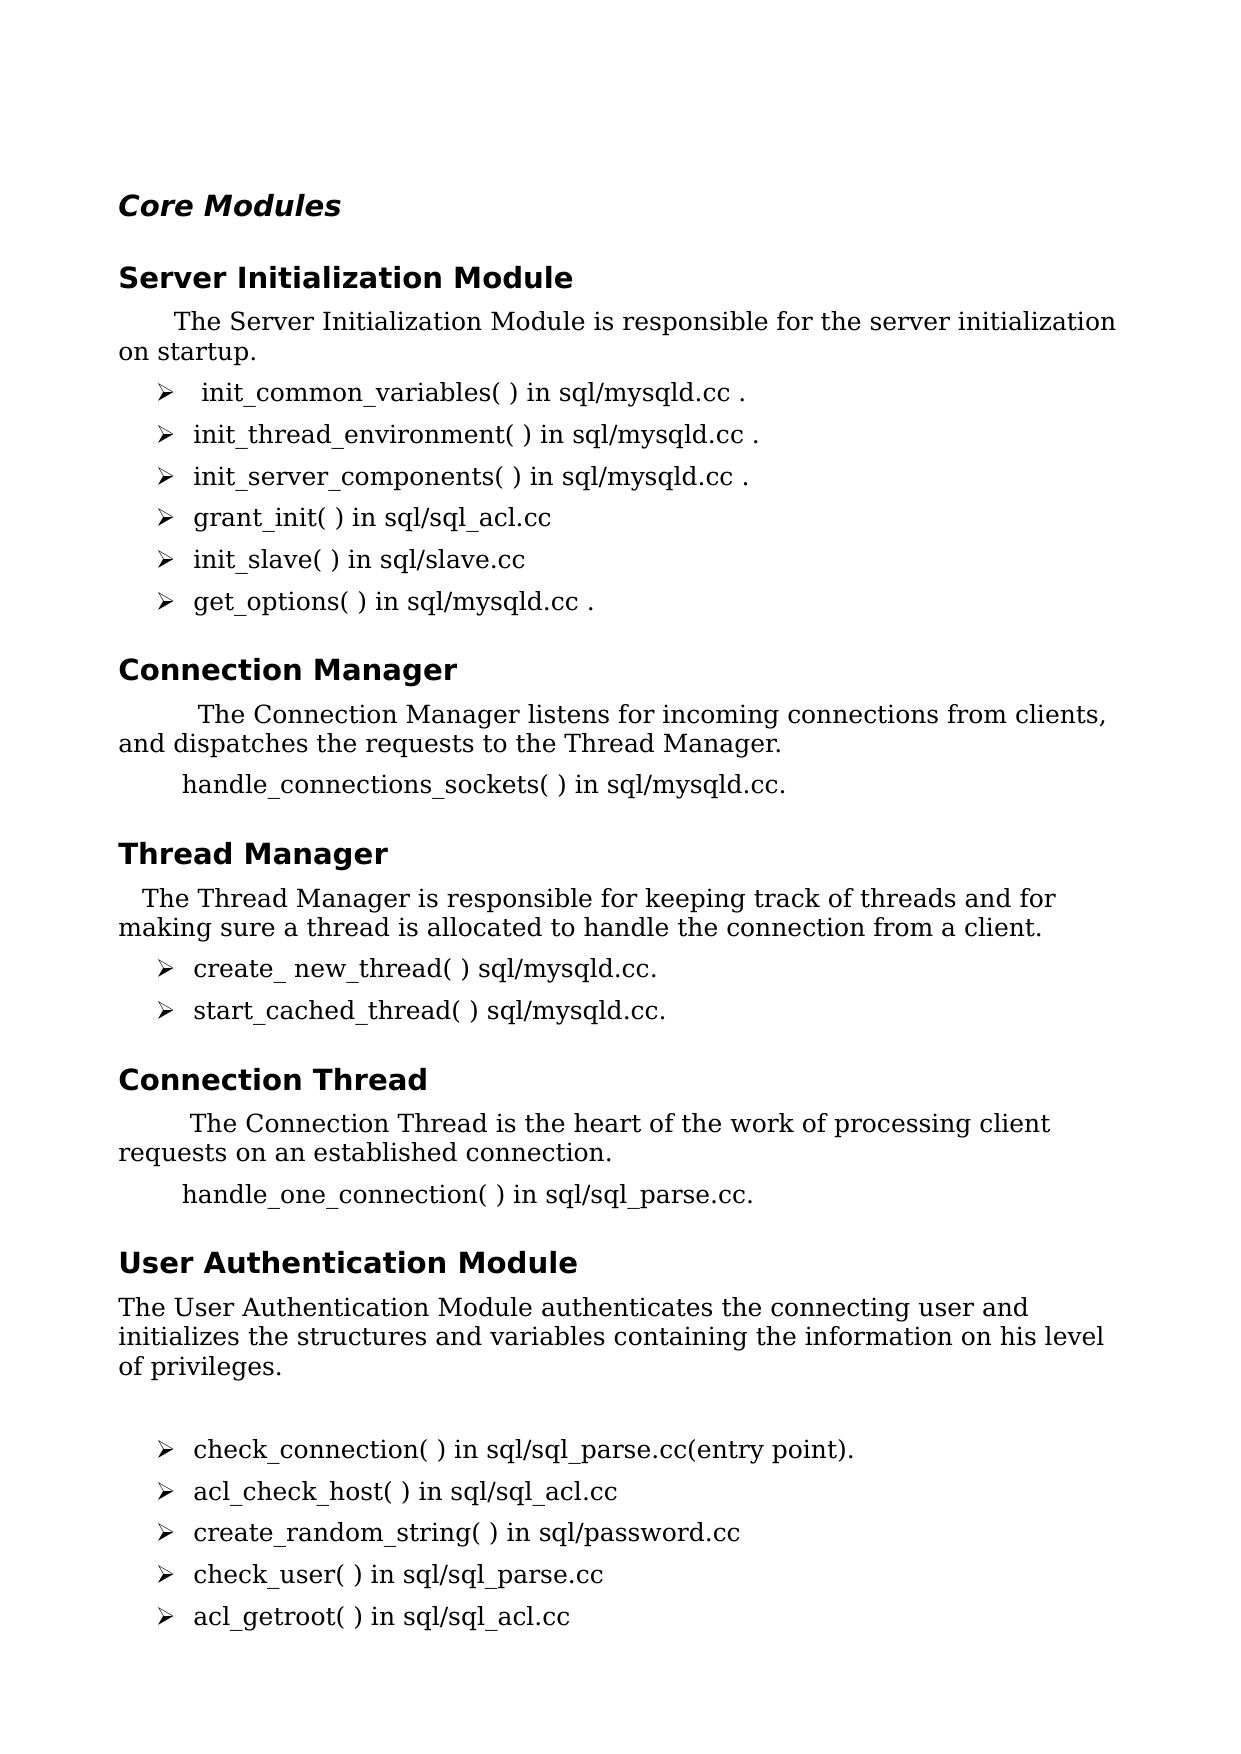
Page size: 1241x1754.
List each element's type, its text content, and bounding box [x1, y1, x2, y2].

list start_cached_thread( ) sql/mysqld.cc. [156, 996, 1122, 1025]
subtitle Server Initialization Module [118, 261, 1122, 295]
list check_user( ) in sql/sql_parse.cc [156, 1560, 1122, 1589]
subtitle Connection Manager [118, 653, 1122, 687]
text The Thread Manager is responsible for keeping track of threads and for making sure a thread is allocated to handle the connection from a client. [118, 884, 1122, 942]
subtitle User Authentication Module [118, 1247, 1122, 1281]
text handle_connections_sockets( ) in sql/mysqld.cc. [118, 771, 1122, 800]
list init_thread_environment( ) in sql/mysqld.cc . [156, 420, 1122, 449]
text The Connection Thread is the heart of the work of processing client requests on an established connection. [118, 1109, 1122, 1168]
list init_slave( ) in sql/slave.cc [156, 545, 1122, 574]
list acl_check_host( ) in sql/sql_acl.cc [156, 1477, 1122, 1506]
list grant_init( ) in sql/sql_acl.cc [156, 503, 1122, 532]
list create_ new_thread( ) sql/mysqld.cc. [156, 954, 1122, 984]
text The Connection Manager listens for incoming connections from clients, and dispatches the requests to the Thread Manager. [118, 700, 1122, 758]
text The User Authentication Module authenticates the connecting user and initializes the structures and variables containing the information on his level of privileges. [118, 1293, 1122, 1381]
list create_random_string( ) in sql/password.cc [156, 1518, 1122, 1547]
text handle_one_connection( ) in sql/sql_parse.cc. [118, 1180, 1122, 1209]
text The Server Initialization Module is responsible for the server initialization on startup. [118, 307, 1122, 366]
subtitle Core Modules [118, 189, 1122, 223]
list init_server_components( ) in sql/mysqld.cc . [156, 462, 1122, 491]
list init_common_variables( ) in sql/mysqld.cc . [156, 378, 1122, 407]
list get_options( ) in sql/mysqld.cc . [156, 587, 1122, 616]
subtitle Thread Manager [118, 837, 1122, 871]
subtitle Connection Thread [118, 1063, 1122, 1097]
list acl_getroot( ) in sql/sql_acl.cc [156, 1602, 1122, 1631]
list check_connection( ) in sql/sql_parse.cc(entry point). [156, 1435, 1122, 1464]
